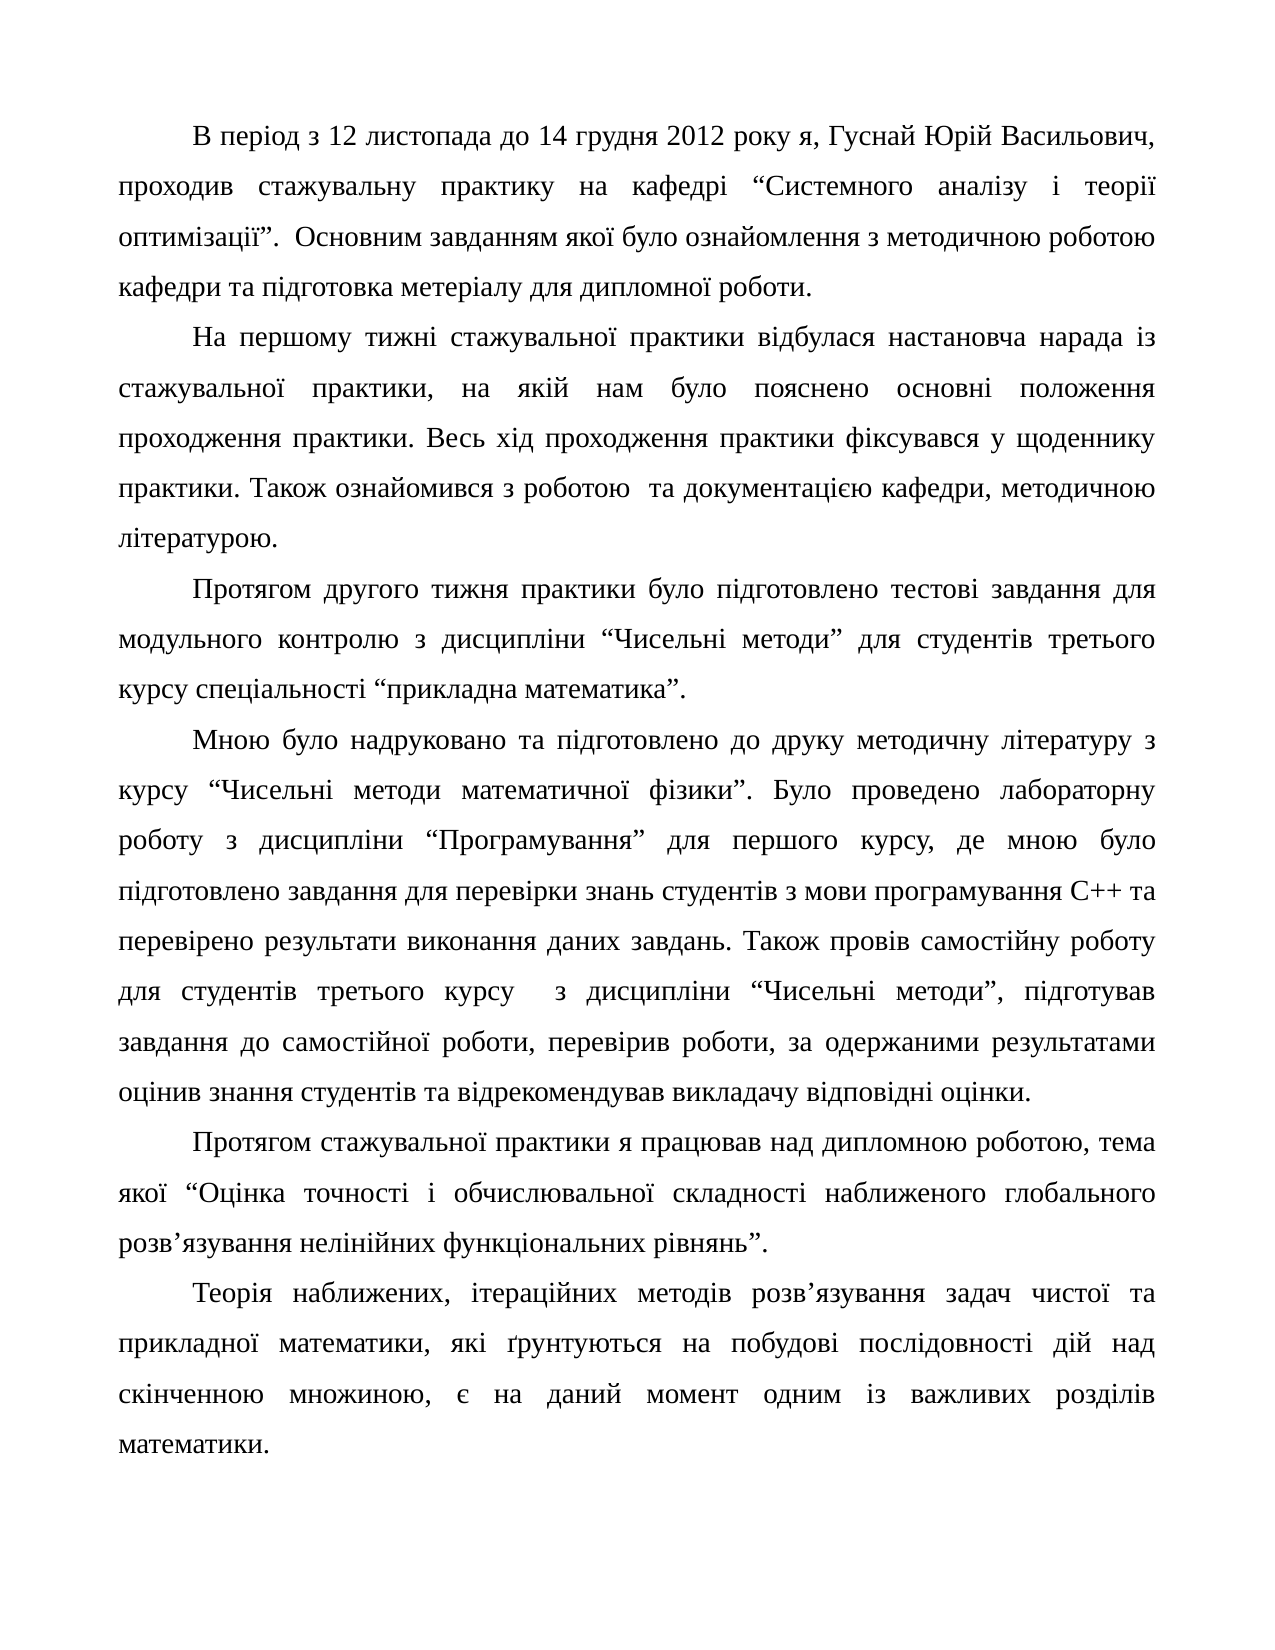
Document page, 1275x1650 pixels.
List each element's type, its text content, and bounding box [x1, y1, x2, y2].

text На першому тижні стажувальної практики відбулася настановча нарада із стажувальної практики, на якій нам було пояснено основні положення проходження практики. Весь хід проходження практики фіксувався у щоденнику практики. Також ознайомився з роботою та документацією кафедри, методичною літературою. [118, 319, 1157, 554]
text Протягом другого тижня практики було підготовлено тестові завдання для модульного контролю з дисципліни “Чисельні методи” для студентів третього курсу спеціальності “прикладна математика”. [118, 571, 1157, 705]
text Протягом стажувальної практики я працював над дипломною роботою, тема якої “Оцінка точності і обчислювальної складності наближеного глобального розв’язування нелінійних функціональних рівнянь”. [118, 1124, 1157, 1258]
text В період з 12 листопада до 14 грудня 2012 року я, Гуснай Юрій Васильович, проходив стажувальну практику на кафедрі “Системного аналізу і теорії оптимізації”. Основним завданням якої було ознайомлення з методичною роботою кафедри та підготовка метеріалу для дипломної роботи. [118, 118, 1157, 303]
text Теорія наближених, ітераційних методів розв’язування задач чистої та прикладної математики, які ґрунтуються на побудові послідовності дій над скінченною множиною, є на даний момент одним із важливих розділів математики. [118, 1275, 1157, 1460]
text Мною було надруковано та підготовлено до друку методичну літературу з курсу “Чисельні методи математичної фізики”. Було проведено лабораторну роботу з дисципліни “Програмування” для першого курсу, де мною було підготовлено завдання для перевірки знань студентів з мови програмування C++ та перевірено результати виконання даних завдань. Також провів самостійну роботу для студентів третього курсу з дисципліни “Чисельні методи”, підготував завдання до самостійної роботи, перевірив роботи, за одержаними результатами оцінив знання студентів та відрекомендував викладачу відповідні оцінки. [118, 722, 1157, 1108]
